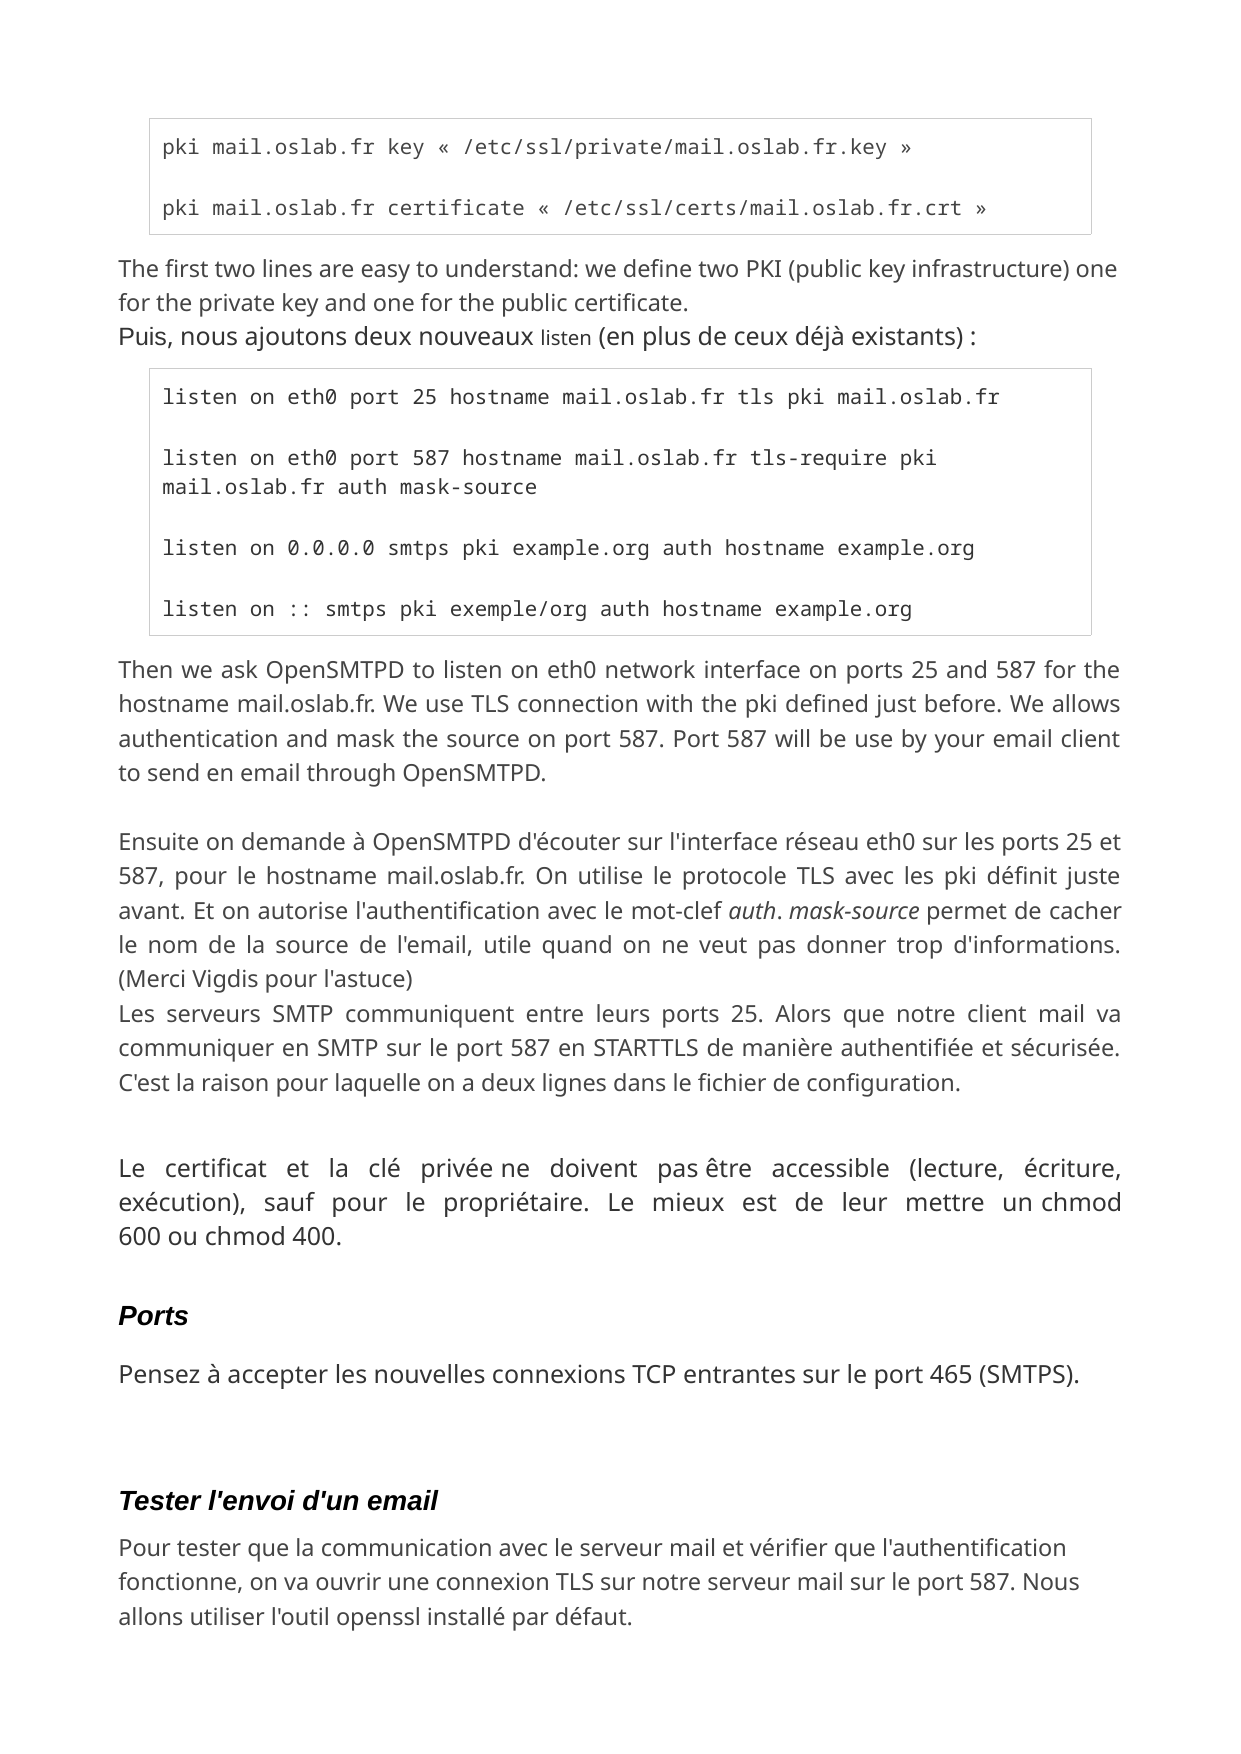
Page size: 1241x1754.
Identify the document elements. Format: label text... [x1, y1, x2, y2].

text Le certificat et la clé privée ne doivent pas être accessible (lecture, écriture, exécution), sauf pour le propriétaire. Le mieux est de leur mettre un chmod 600 ou chmod 400. [118, 1151, 1122, 1253]
text listen on :: smtps pki exemple/org auth hostname example.org [150, 581, 1091, 635]
text Ensuite on demande à OpenSMTPD d'écouter sur l'interface réseau eth0 sur les ports 25 et 587, pour le hostname mail.oslab.fr. On utilise le protocole TLS avec les pki définit juste avant. Et on autorise l'authentification avec le mot-clef auth. mask-source permet de cacher le nom de la source de l'email, utile quand on ne veut pas donner trop d'informations. (Merci Vigdis pour l'astuce) [118, 823, 1122, 995]
text Les serveurs SMTP communiquent entre leurs ports 25. Alors que notre client mail va communiquer en SMTP sur le port 587 en STARTTLS de manière authentifiée et sécurisée. C'est la raison pour laquelle on a deux lignes dans le fichier de configuration. [118, 995, 1122, 1098]
text pki mail.oslab.fr certificate « /etc/ssl/certs/mail.oslab.fr.crt » [150, 179, 1091, 234]
text Then we ask OpenSMTPD to listen on eth0 network interface on ports 25 and 587 for the hostname mail.oslab.fr. We use TLS connection with the pki defined just before. We allows authentication and mask the source on port 587. Port 587 will be use by your email client to send en email through OpenSMTPD. [118, 651, 1122, 788]
text pki mail.oslab.fr key « /etc/ssl/private/mail.oslab.fr.key » [150, 119, 1091, 160]
text Pour tester que la communication avec le serveur mail et vérifier que l'authentification fonctionne, on va ouvrir une connexion TLS sur notre serveur mail sur le port 587. Nous allons utiliser l'outil openssl installé par défaut. [118, 1529, 1122, 1632]
text listen on eth0 port 25 hostname mail.oslab.fr tls pki mail.oslab.fr [150, 369, 1091, 410]
text The first two lines are easy to understand: we define two PKI (public key infrastructure) one for the private key and one for the public certificate. [118, 249, 1122, 318]
subtitle Ports [118, 1299, 1122, 1331]
text listen on eth0 port 587 hostname mail.oslab.fr tls-require pki mail.oslab.fr auth mask-source [150, 429, 1091, 501]
text listen on 0.0.0.0 smtps pki example.org auth hostname example.org [150, 519, 1091, 562]
text Pensez à accepter les nouvelles connexions TCP entrantes sur le port 465 (SMTPS). [118, 1356, 1122, 1391]
text Puis, nous ajoutons deux nouveaux listen (en plus de ceux déjà existants) : [118, 318, 1122, 352]
subtitle Tester l'envoi d'un email [118, 1484, 1122, 1516]
